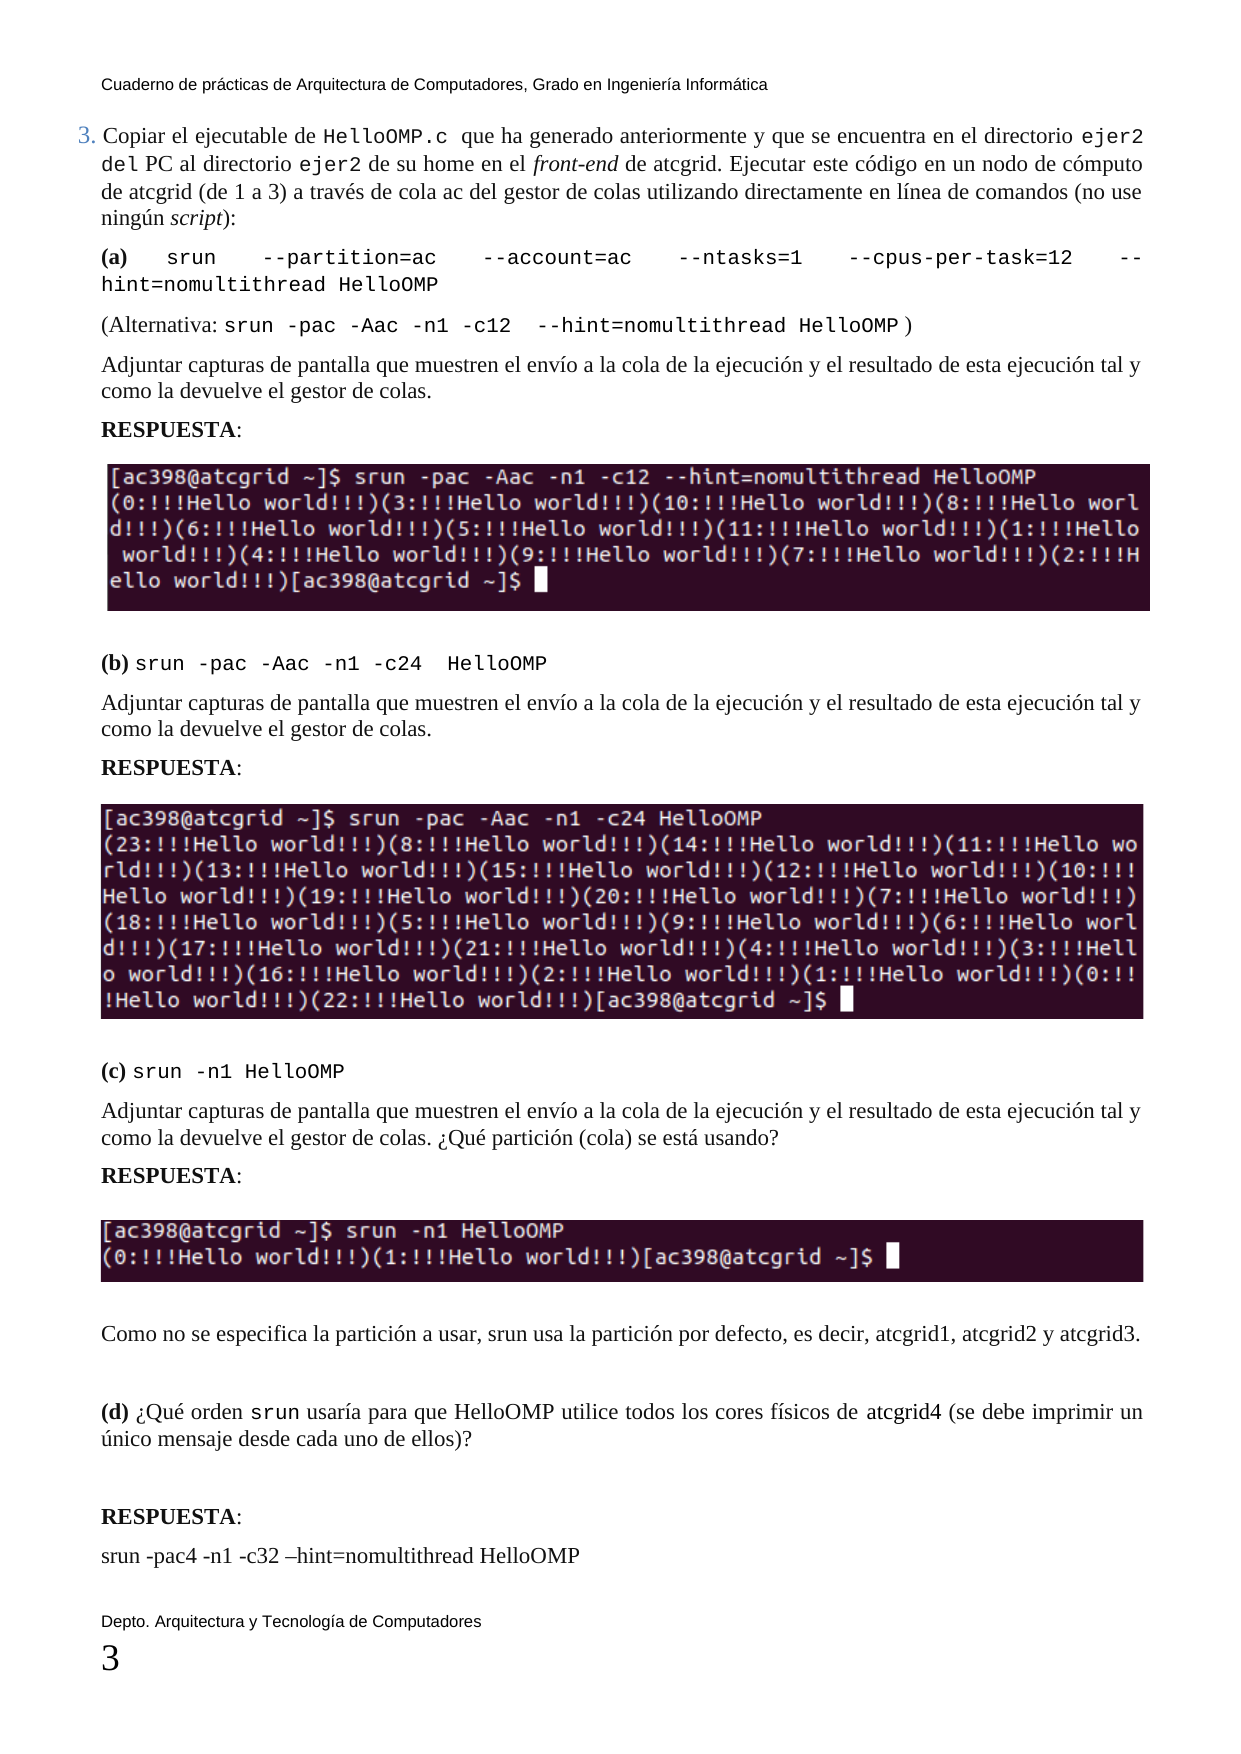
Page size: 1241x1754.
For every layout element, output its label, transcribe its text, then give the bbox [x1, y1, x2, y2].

picture [100, 804, 1144, 1019]
text Adjuntar capturas de pantalla que muestren el envío a la cola de la ejecución y el resultado de esta ejecución tal y como la devuelve el gestor de colas. [101, 689, 1143, 742]
list RESPUESTA: [101, 1162, 1143, 1189]
text Adjuntar capturas de pantalla que muestren el envío a la cola de la ejecución y el resultado de esta ejecución tal y como la devuelve el gestor de colas. [101, 351, 1143, 403]
list Copiar el ejecutable de HelloOMP.c que ha generado anteriormente y que se encuentra en el directorio ejer2 del PC al directorio ejer2 de su home en el front-end de atcgrid. Ejecutar este código en un nodo de cómputo de atcgrid (de 1 a 3) a través de cola ac del gestor de colas utilizando directamente en línea de comandos (no use ningún script): [71, 121, 1143, 230]
list srun -pac4 -n1 -c32 –hint=nomultithread HelloOMP [101, 1542, 1143, 1568]
list (d) ¿Qué orden srun usaría para que HelloOMP utilice todos los cores físicos de atcgrid4 (se debe imprimir un único mensaje desde cada uno de ellos)? [101, 1398, 1143, 1452]
list Como no se especifica la partición a usar, srun usa la partición por defecto, es decir, atcgrid1, atcgrid2 y atcgrid3. [101, 1320, 1143, 1347]
picture [100, 1220, 1144, 1282]
text (Alternativa: srun -pac -Aac -n1 -c12 --hint=nomultithread HelloOMP ) [101, 311, 1143, 338]
text (c) srun -n1 HelloOMP [101, 1057, 1143, 1085]
list RESPUESTA: [101, 1503, 1143, 1529]
text (a) srun --partition=ac --account=ac --ntasks=1 --cpus-per-task=12 --hint=nomultithread HelloOMP [101, 243, 1143, 298]
list RESPUESTA: [101, 416, 1143, 442]
list RESPUESTA: [101, 754, 1143, 781]
text Adjuntar capturas de pantalla que muestren el envío a la cola de la ejecución y el resultado de esta ejecución tal y como la devuelve el gestor de colas. ¿Qué partición (cola) se está usando? [101, 1097, 1143, 1150]
picture [107, 464, 1150, 611]
text (b) srun -pac -Aac -n1 -c24 HelloOMP [101, 649, 1143, 677]
